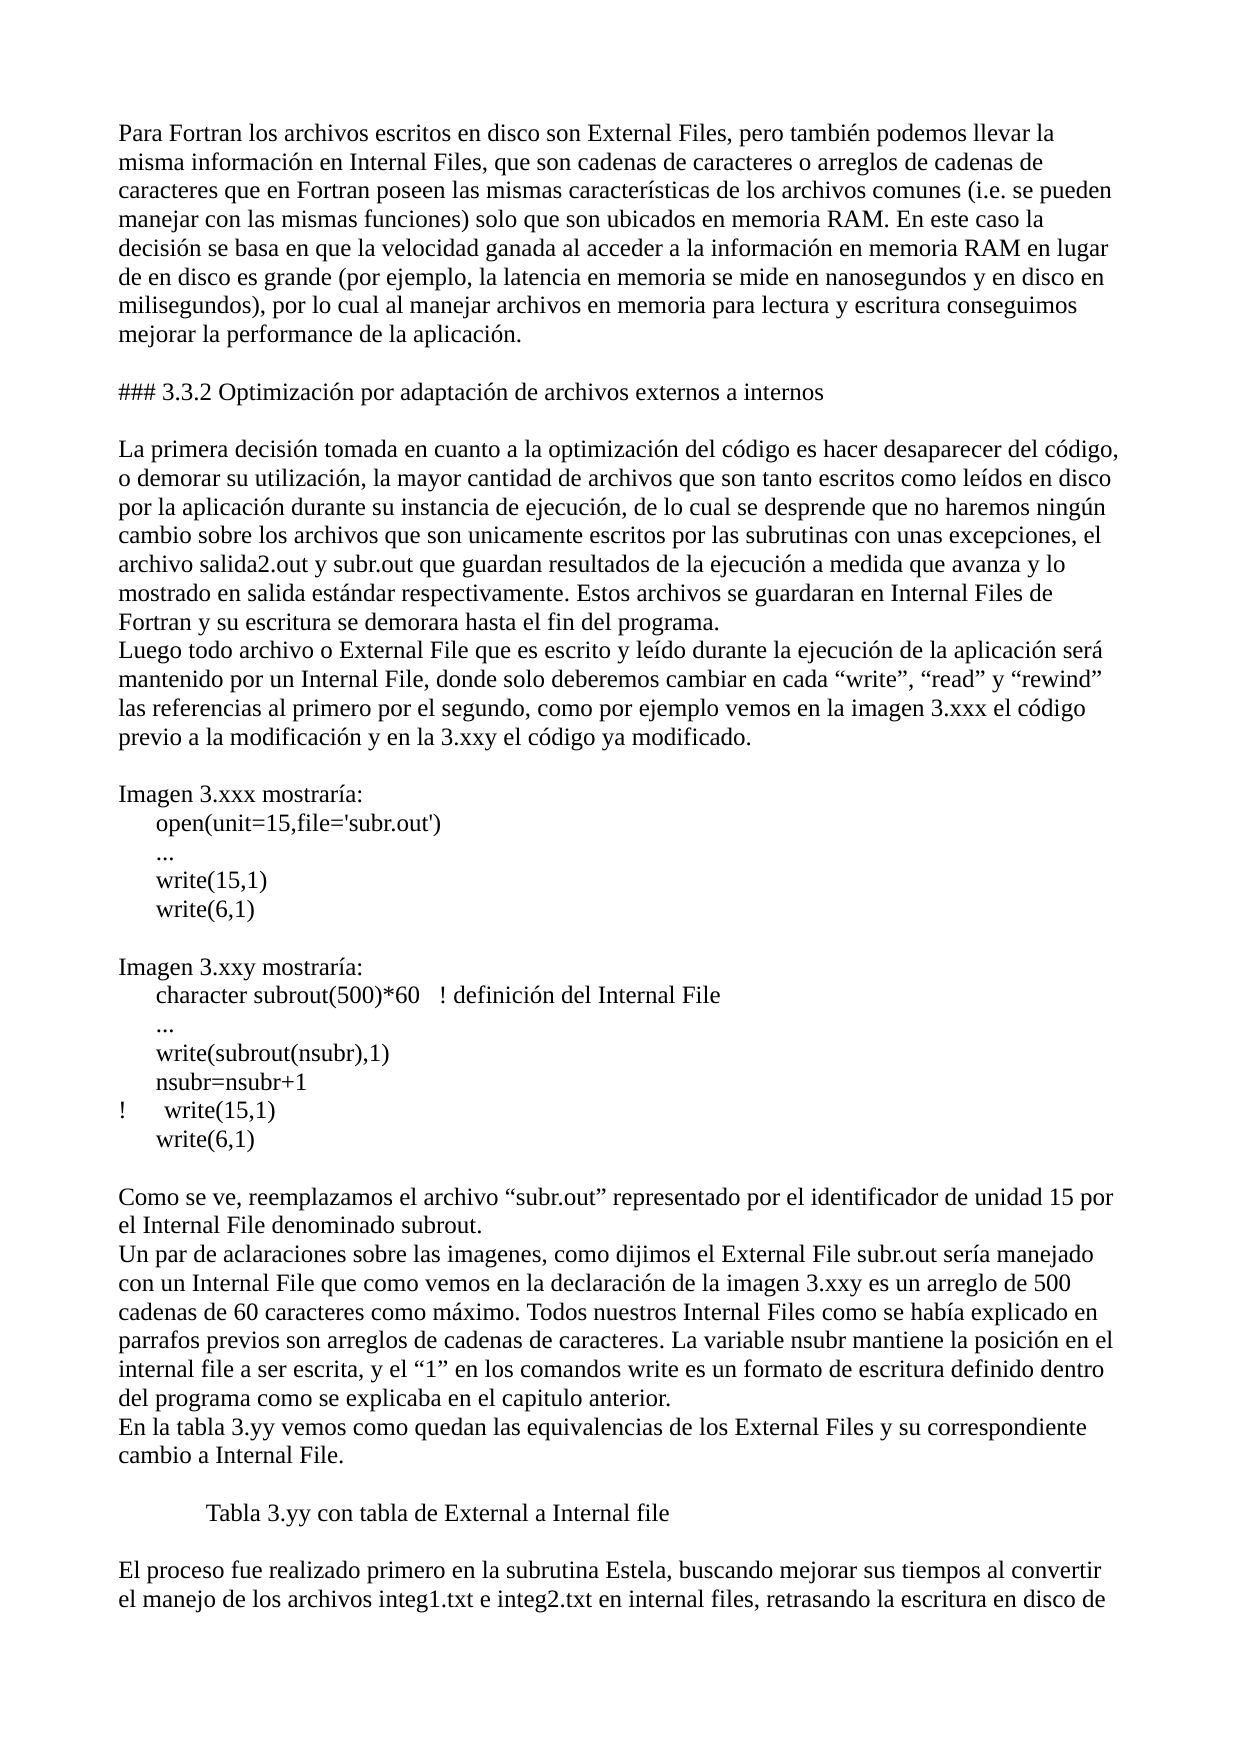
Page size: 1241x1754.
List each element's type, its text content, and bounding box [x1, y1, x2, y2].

text write(6,1) [118, 1124, 1122, 1153]
text Para Fortran los archivos escritos en disco son External Files, pero también podemos llevar la misma información en Internal Files, que son cadenas de caracteres o arreglos de cadenas de caracteres que en Fortran poseen las mismas características de los archivos comunes (i.e. se pueden manejar con las mismas funciones) solo que son ubicados en memoria RAM. En este caso la decisión se basa en que la velocidad ganada al acceder a la información en memoria RAM en lugar de en disco es grande (por ejemplo, la latencia en memoria se mide en nanosegundos y en disco en milisegundos), por lo cual al manejar archivos en memoria para lectura y escritura conseguimos mejorar la performance de la aplicación. [118, 118, 1122, 348]
text ! write(15,1) [118, 1096, 1122, 1124]
text nsubr=nsubr+1 [118, 1067, 1122, 1096]
text La primera decisión tomada en cuanto a la optimización del código es hacer desaparecer del código, o demorar su utilización, la mayor cantidad de archivos que son tanto escritos como leídos en disco por la aplicación durante su instancia de ejecución, de lo cual se desprende que no haremos ningún cambio sobre los archivos que son unicamente escritos por las subrutinas con unas excepciones, el archivo salida2.out y subr.out que guardan resultados de la ejecución a medida que avanza y lo mostrado en salida estándar respectivamente. Estos archivos se guardaran en Internal Files de Fortran y su escritura se demorara hasta el fin del programa. [118, 434, 1122, 636]
text Luego todo archivo o External File que es escrito y leído durante la ejecución de la aplicación será mantenido por un Internal File, donde solo deberemos cambiar en cada “write”, “read” y “rewind” las referencias al primero por el segundo, como por ejemplo vemos en la imagen 3.xxx el código previo a la modificación y en la 3.xxy el código ya modificado. [118, 636, 1122, 751]
text write(15,1) [118, 866, 1122, 894]
text El proceso fue realizado primero en la subrutina Estela, buscando mejorar sus tiempos al convertir el manejo de los archivos integ1.txt e integ2.txt en internal files, retrasando la escritura en disco de [118, 1556, 1122, 1613]
text Imagen 3.xxx mostraría: [118, 779, 1122, 808]
text En la tabla 3.yy vemos como quedan las equivalencias de los External Files y su correspondiente cambio a Internal File. [118, 1412, 1122, 1469]
text ### 3.3.2 Optimización por adaptación de archivos externos a internos [118, 377, 1122, 406]
text ... [118, 837, 1122, 866]
text write(subrout(nsubr),1) [118, 1038, 1122, 1067]
text write(6,1) [118, 894, 1122, 923]
text Tabla 3.yy con tabla de External a Internal file [118, 1498, 1122, 1527]
text character subrout(500)*60 ! definición del Internal File [118, 981, 1122, 1009]
text Un par de aclaraciones sobre las imagenes, como dijimos el External File subr.out sería manejado con un Internal File que como vemos en la declaración de la imagen 3.xxy es un arreglo de 500 cadenas de 60 caracteres como máximo. Todos nuestros Internal Files como se había explicado en parrafos previos son arreglos de cadenas de caracteres. La variable nsubr mantiene la posición en el internal file a ser escrita, y el “1” en los comandos write es un formato de escritura definido dentro del programa como se explicaba en el capitulo anterior. [118, 1239, 1122, 1412]
text ... [118, 1009, 1122, 1038]
text Como se ve, reemplazamos el archivo “subr.out” representado por el identificador de unidad 15 por el Internal File denominado subrout. [118, 1182, 1122, 1239]
text open(unit=15,file='subr.out') [118, 808, 1122, 837]
text Imagen 3.xxy mostraría: [118, 952, 1122, 981]
